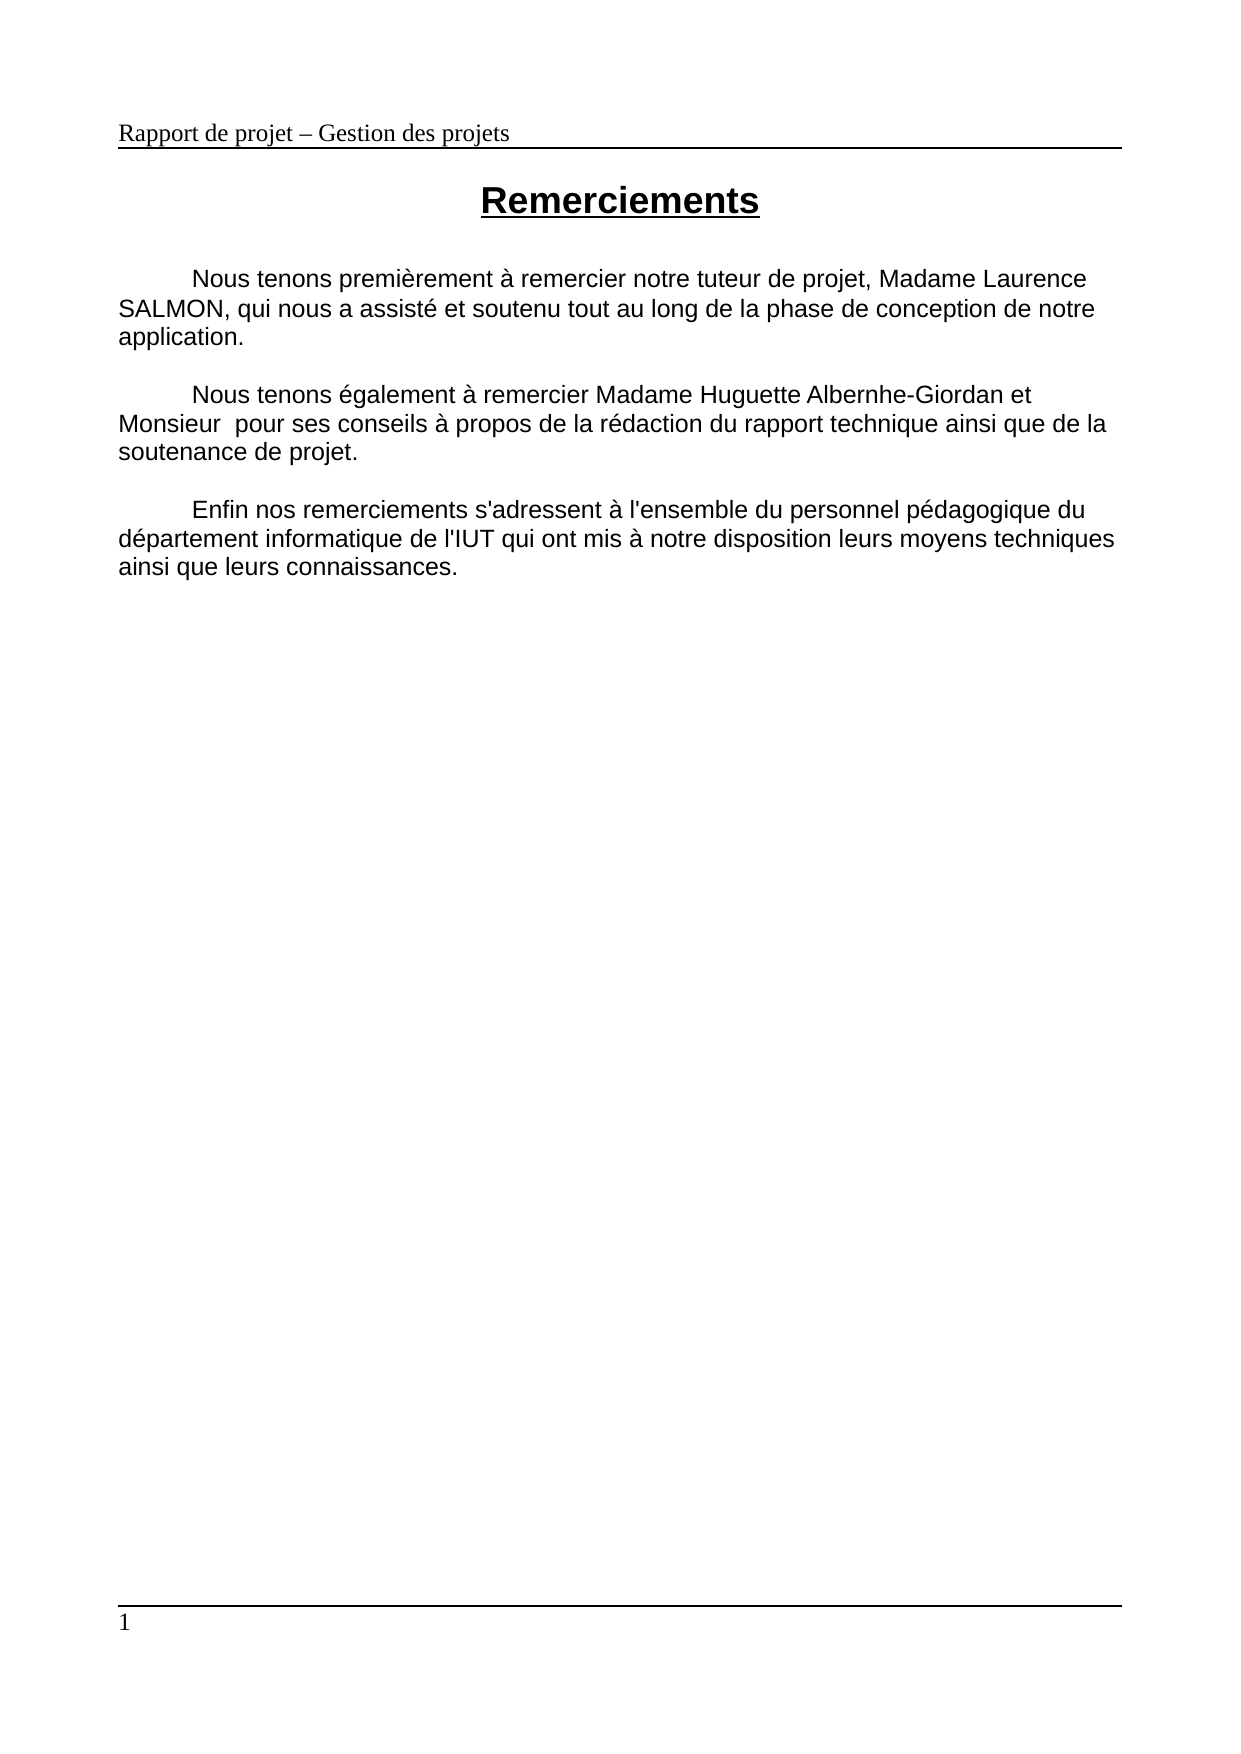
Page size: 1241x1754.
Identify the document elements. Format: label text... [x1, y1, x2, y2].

text Enfin nos remerciements s'adressent à l'ensemble du personnel pédagogique du département informatique de l'IUT qui ont mis à notre disposition leurs moyens techniques ainsi que leurs connaissances. [118, 495, 1122, 581]
text Nous tenons également à remercier Madame Huguette Albernhe-Giordan et Monsieur pour ses conseils à propos de la rédaction du rapport technique ainsi que de la soutenance de projet. [118, 380, 1122, 466]
text Remerciements [118, 178, 1122, 222]
text Nous tenons premièrement à remercier notre tuteur de projet, Madame Laurence SALMON, qui nous a assisté et soutenu tout au long de la phase de conception de notre application. [118, 260, 1122, 351]
